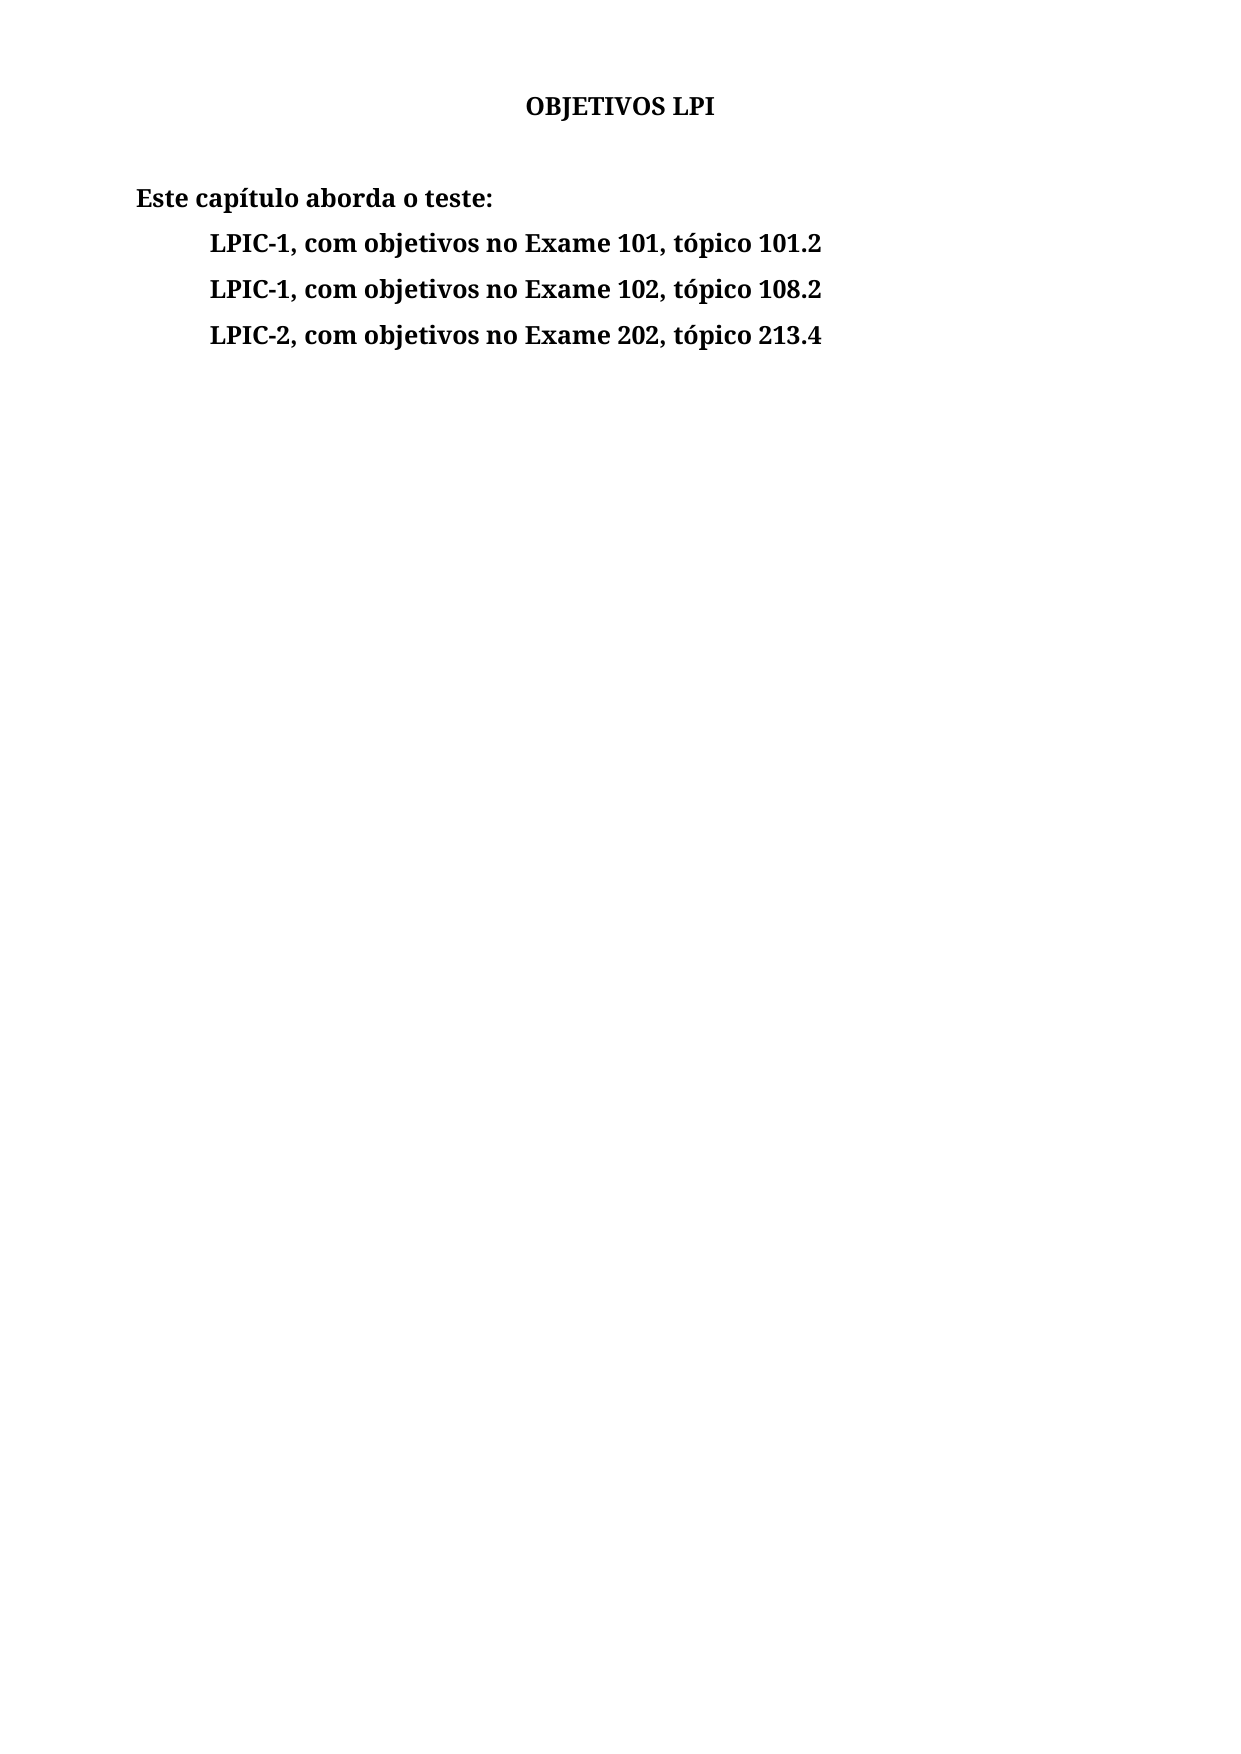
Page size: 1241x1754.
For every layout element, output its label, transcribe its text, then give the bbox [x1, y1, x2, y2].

text OBJETIVOS LPI [136, 89, 1104, 123]
text LPIC-1, com objetivos no Exame 102, tópico 108.2 [136, 272, 1104, 306]
text LPIC-1, com objetivos no Exame 101, tópico 101.2 [136, 226, 1104, 260]
text Este capítulo aborda o teste: [136, 180, 1104, 214]
text LPIC-2, com objetivos no Exame 202, tópico 213.4 [136, 318, 1104, 352]
